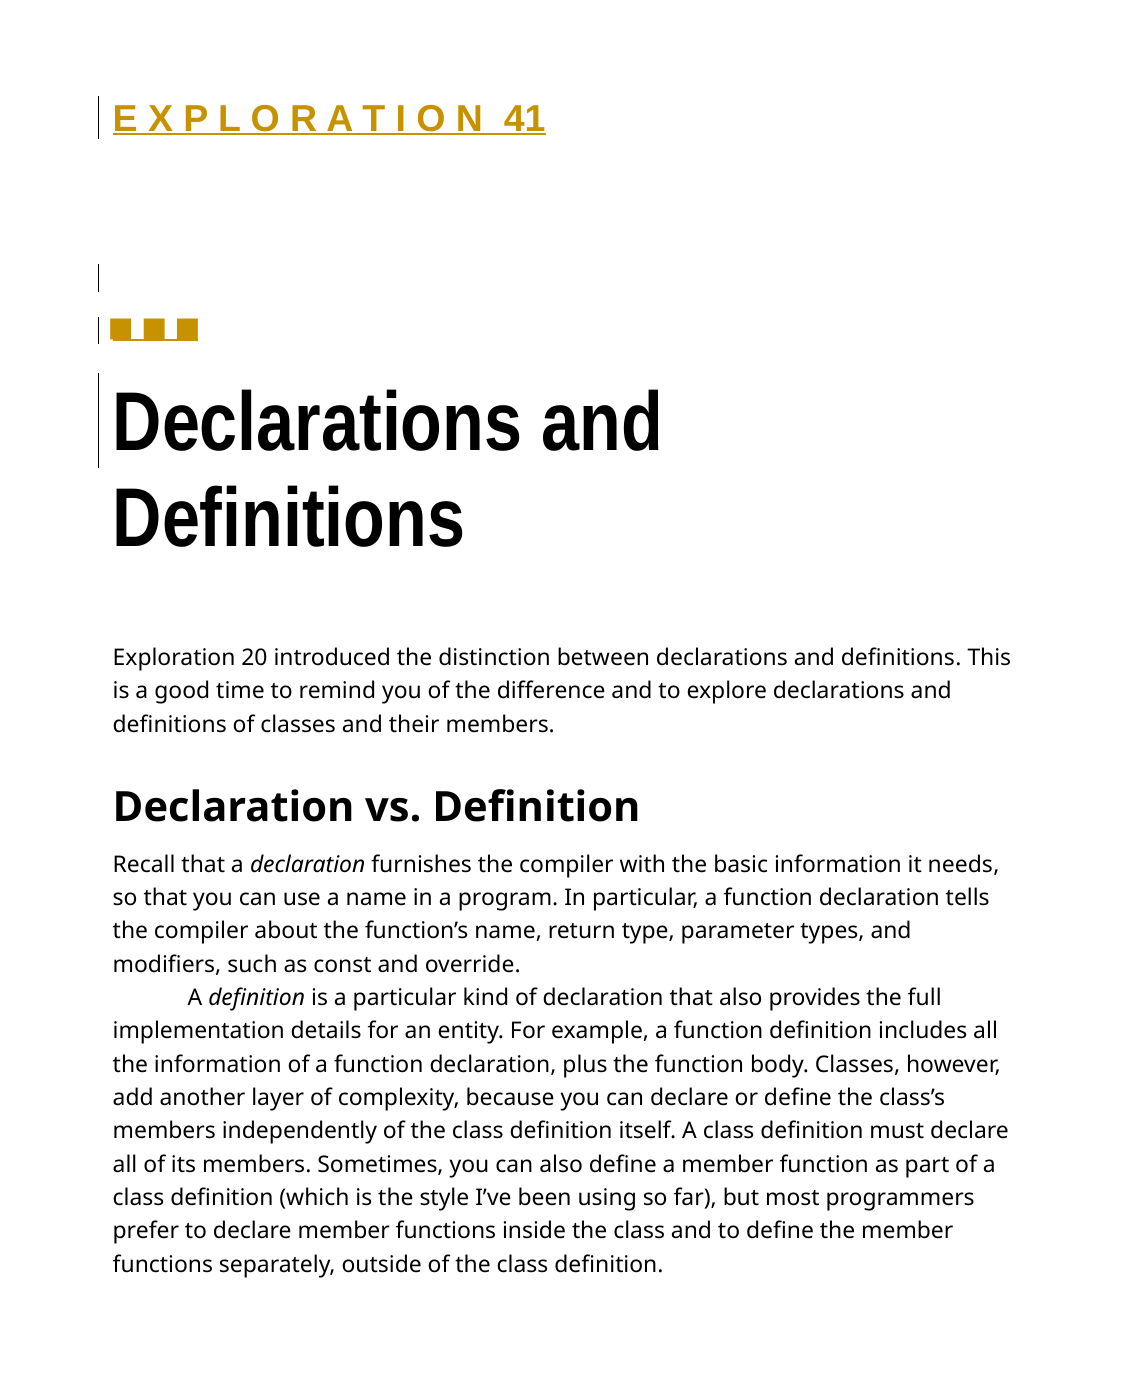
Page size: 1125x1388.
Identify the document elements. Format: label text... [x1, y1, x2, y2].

text Recall that a declaration furnishes the compiler with the basic information it needs, so that you can use a name in a program. In particular, a function declaration tells the compiler about the function’s name, return type, parameter types, and modifiers, such as const and override. [112, 846, 1012, 979]
text E X P L O R A T I O N 41 [112, 96, 1012, 139]
title Declarations and Definitions [112, 373, 1012, 564]
subtitle Declaration vs. Definition [112, 776, 1012, 833]
text A definition is a particular kind of declaration that also provides the full implementation details for an entity. For example, a function definition includes all the information of a function declaration, plus the function body. Classes, however, add another layer of complexity, because you can declare or define the class’s members independently of the class definition itself. A class definition must declare all of its members. Sometimes, you can also define a member function as part of a class definition (which is the style I’ve been using so far), but most programmers prefer to declare member functions inside the class and to define the member functions separately, outside of the class definition. [112, 979, 1012, 1279]
text Exploration 20 introduced the distinction between declarations and definitions. This is a good time to remind you of the difference and to explore declarations and definitions of classes and their members. [112, 639, 1012, 739]
text  [112, 317, 1012, 344]
